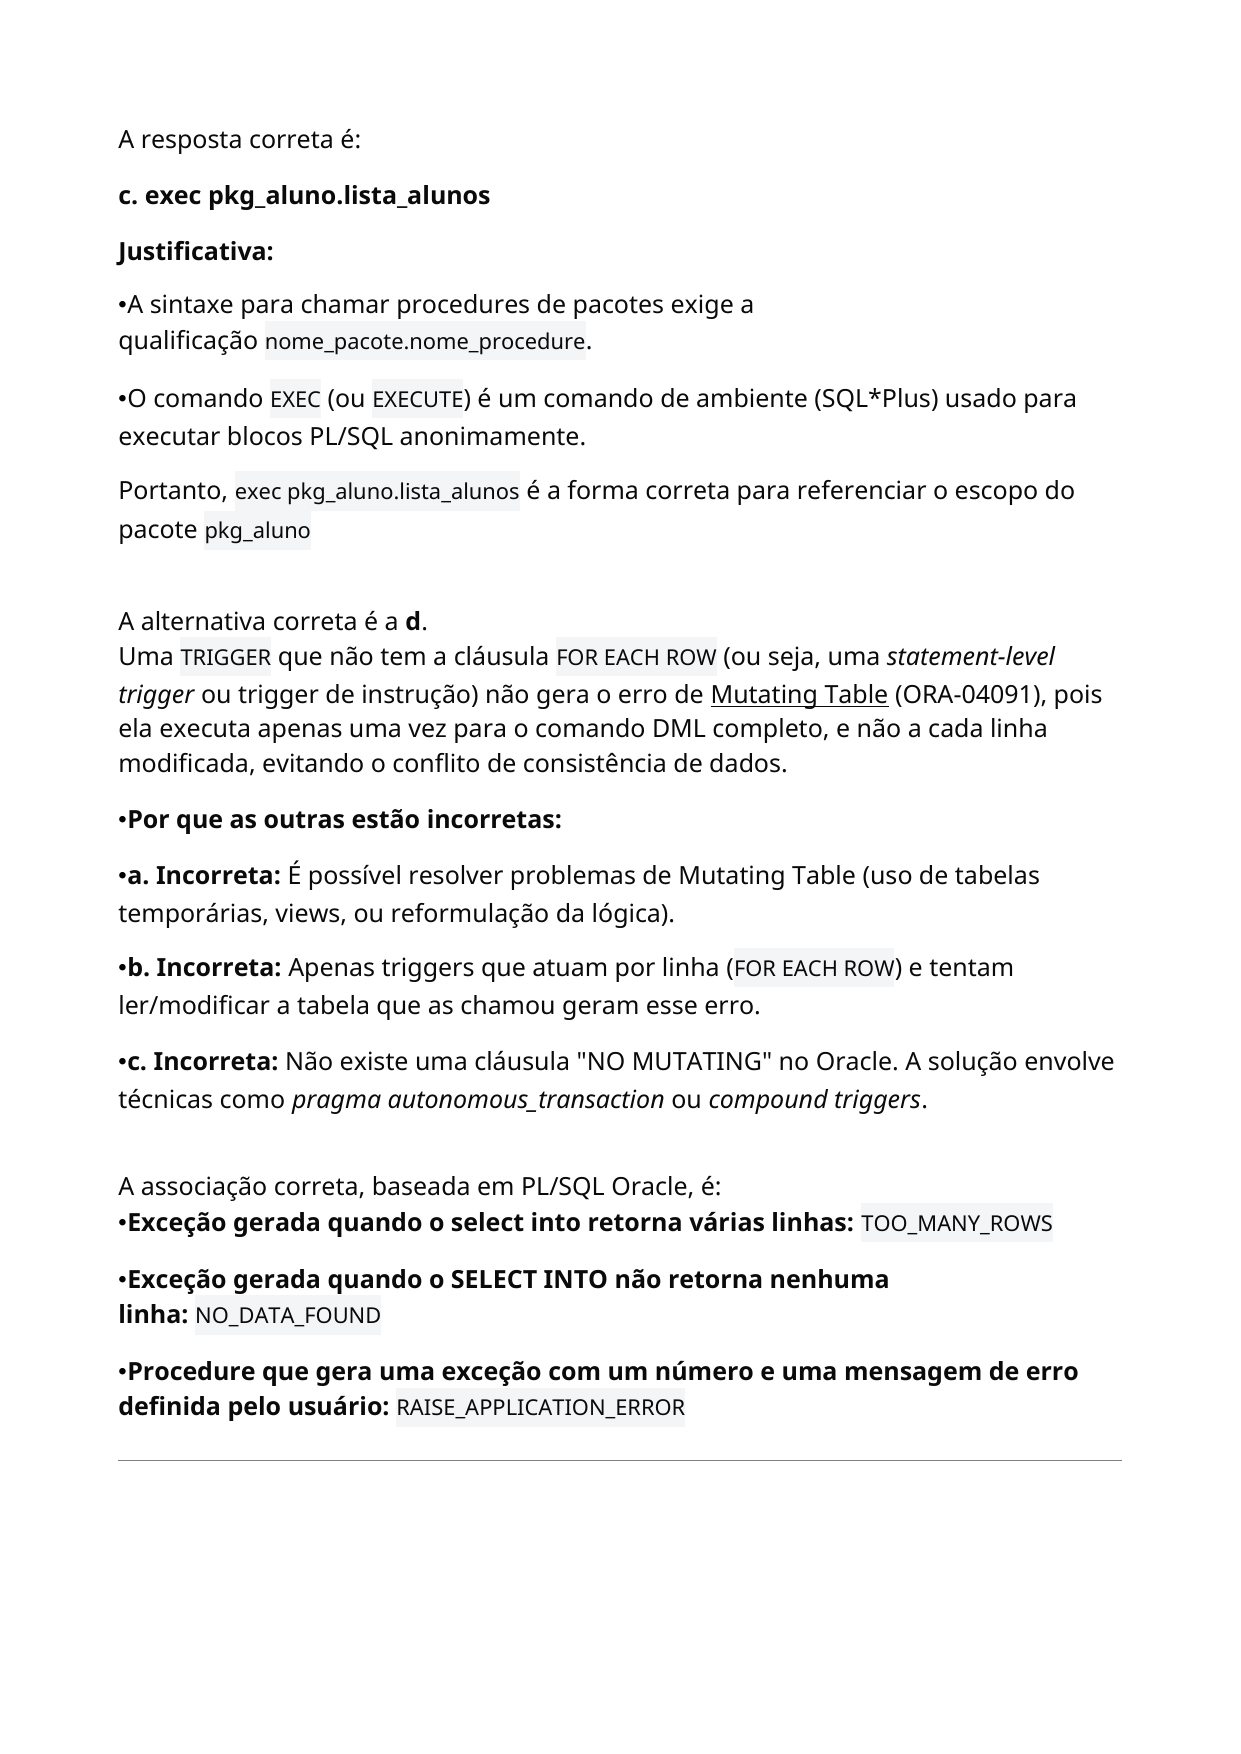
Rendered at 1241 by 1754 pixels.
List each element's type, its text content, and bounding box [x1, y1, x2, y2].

text A alternativa correta é a d. [118, 603, 1122, 637]
text Justificativa: [118, 231, 1122, 268]
list b. Incorreta: Apenas triggers que atuam por linha (FOR EACH ROW) e tentam ler/modificar a tabela que as chamou geram esse erro. [118, 948, 1122, 1022]
list Exceção gerada quando o SELECT INTO não retorna nenhuma linha: NO_DATA_FOUND [118, 1261, 1122, 1334]
text Uma TRIGGER que não tem a cláusula FOR EACH ROW (ou seja, uma statement-level trigger ou trigger de instrução) não gera o erro de Mutating Table (ORA-04091), pois ela executa apenas uma vez para o comando DML completo, e não a cada linha modificada, evitando o conflito de consistência de dados. [118, 637, 1122, 779]
text c. exec pkg_aluno.lista_alunos [118, 174, 1122, 212]
text A resposta correta é: [118, 118, 1122, 156]
list Exceção gerada quando o select into retorna várias linhas: TOO_MANY_ROWS [118, 1203, 1122, 1242]
list A sintaxe para chamar procedures de pacotes exige a qualificação nome_pacote.nome_procedure. [118, 287, 1122, 360]
list Procedure que gera uma exceção com um número e uma mensagem de erro definida pelo usuário: RAISE_APPLICATION_ERROR [118, 1353, 1122, 1427]
text Portanto, exec pkg_aluno.lista_alunos é a forma correta para referenciar o escopo do pacote pkg_aluno [118, 471, 1122, 550]
list Por que as outras estão incorretas: [118, 798, 1122, 836]
text A associação correta, baseada em PL/SQL Oracle, é: [118, 1169, 1122, 1203]
list O comando EXEC (ou EXECUTE) é um comando de ambiente (SQL*Plus) usado para executar blocos PL/SQL anonimamente. [118, 379, 1122, 453]
list c. Incorreta: Não existe uma cláusula "NO MUTATING" no Oracle. A solução envolve técnicas como pragma autonomous_transaction ou compound triggers. [118, 1041, 1122, 1116]
list a. Incorreta: É possível resolver problemas de Mutating Table (uso de tabelas temporárias, views, ou reformulação da lógica). [118, 854, 1122, 929]
